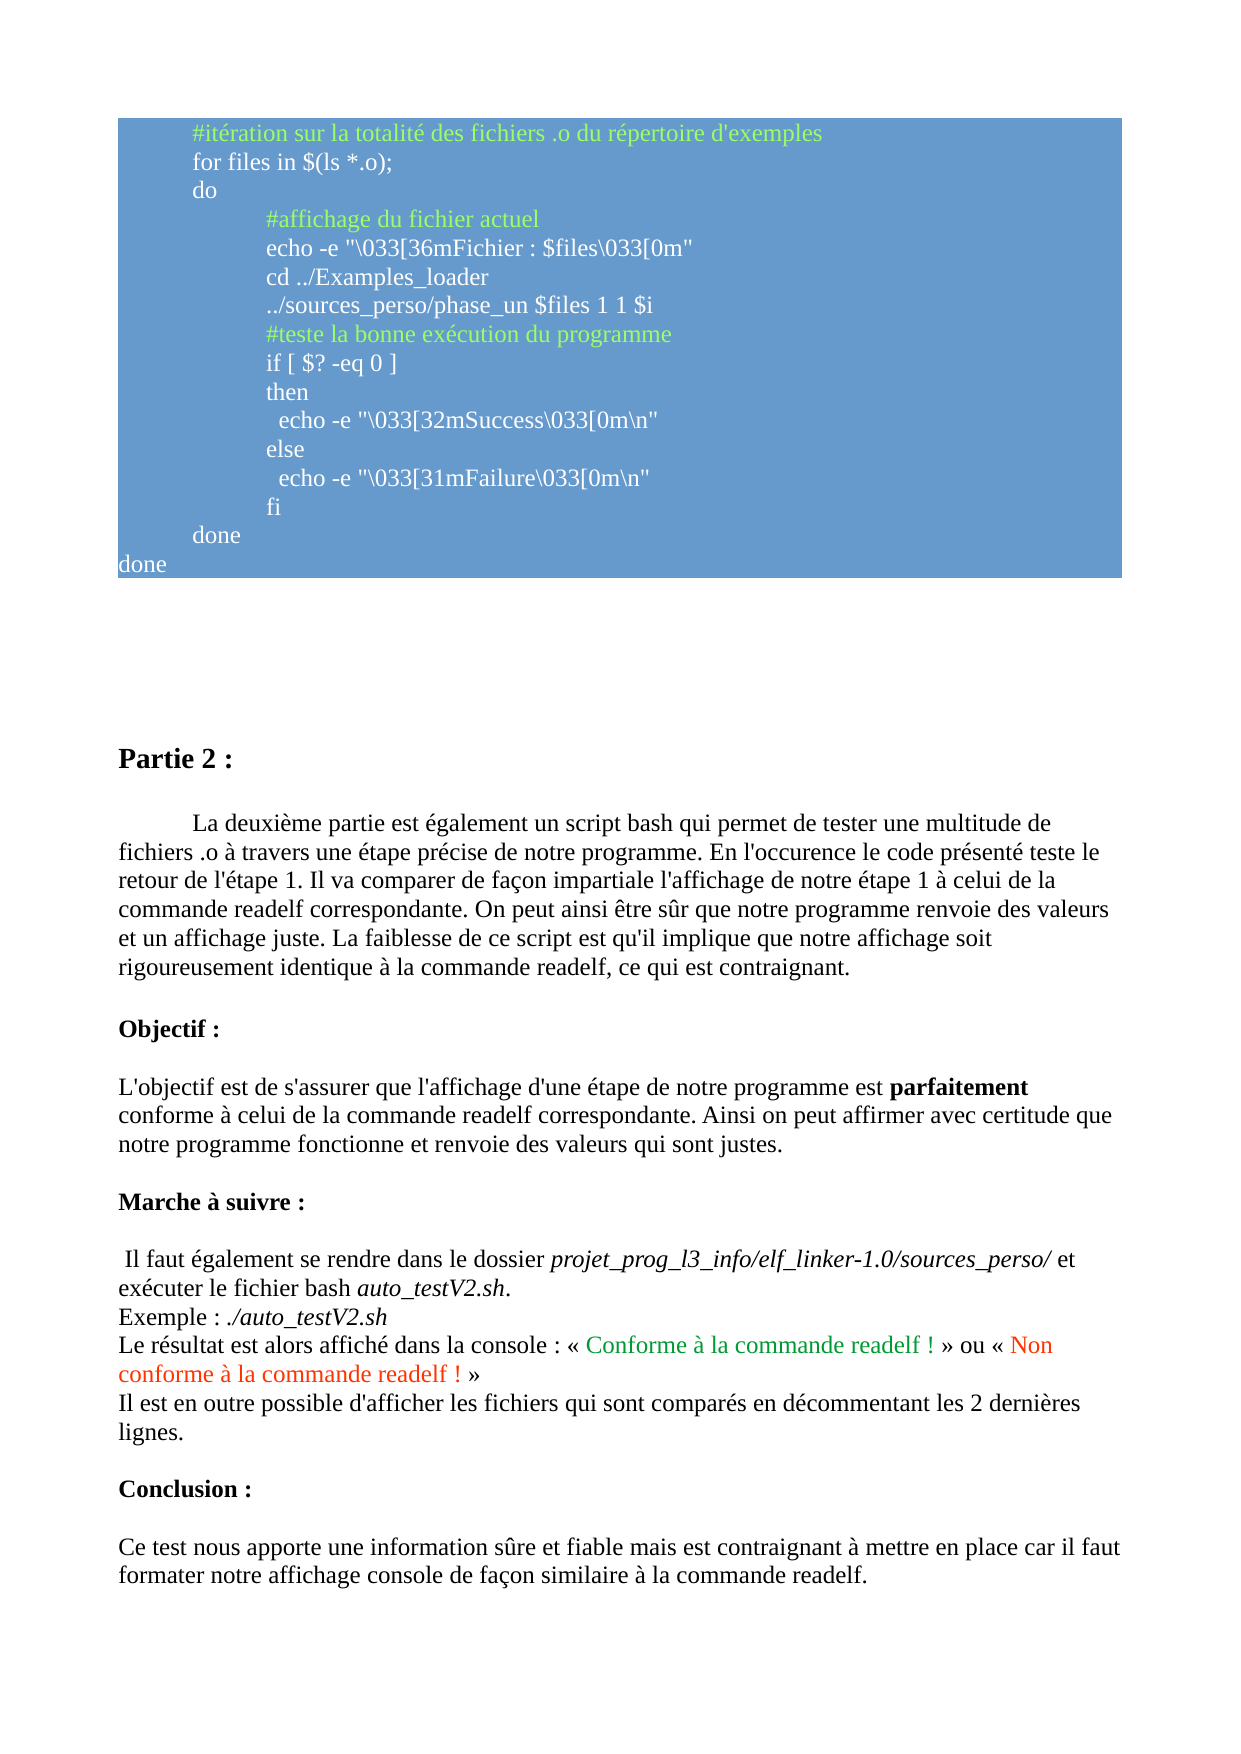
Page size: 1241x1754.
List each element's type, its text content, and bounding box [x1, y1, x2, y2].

text fi [118, 492, 1122, 521]
text echo -e "\033[32mSuccess\033[0m\n" [118, 406, 1122, 434]
text Conclusion : [118, 1474, 1122, 1503]
text done [118, 549, 1122, 578]
text ../sources_perso/phase_un $files 1 1 $i [118, 291, 1122, 319]
text Exemple : ./auto_testV2.sh [118, 1302, 1122, 1330]
text L'objectif est de s'assurer que l'affichage d'une étape de notre programme est parfaitement conforme à celui de la commande readelf correspondante. Ainsi on peut affirmer avec certitude que notre programme fonctionne et renvoie des valeurs qui sont justes. [118, 1072, 1122, 1158]
text cd ../Examples_loader [118, 262, 1122, 291]
text Il est en outre possible d'afficher les fichiers qui sont comparés en décommentant les 2 dernières lignes. [118, 1388, 1122, 1445]
text echo -e "\033[31mFailure\033[0m\n" [118, 463, 1122, 492]
text Le résultat est alors affiché dans la console : « Conforme à la commande readelf ! » ou « Non conforme à la commande readelf ! » [118, 1330, 1122, 1388]
text else [118, 434, 1122, 463]
text #affichage du fichier actuel [118, 204, 1122, 233]
text Il faut également se rendre dans le dossier projet_prog_l3_info/elf_linker-1.0/sources_perso/ et exécuter le fichier bash auto_testV2.sh. [118, 1244, 1122, 1302]
text for files in $(ls *.o); [118, 147, 1122, 176]
text Objectif : [118, 1014, 1122, 1043]
text Ce test nous apporte une information sûre et fiable mais est contraignant à mettre en place car il faut formater notre affichage console de façon similaire à la commande readelf. [118, 1532, 1122, 1589]
text Marche à suivre : [118, 1187, 1122, 1215]
text if [ $? -eq 0 ] [118, 348, 1122, 377]
text then [118, 377, 1122, 406]
text La deuxième partie est également un script bash qui permet de tester une multitude de fichiers .o à travers une étape précise de notre programme. En l'occurence le code présenté teste le retour de l'étape 1. Il va comparer de façon impartiale l'affichage de notre étape 1 à celui de la commande readelf correspondante. On peut ainsi être sûr que notre programme renvoie des valeurs et un affichage juste. La faiblesse de ce script est qu'il implique que notre affichage soit rigoureusement identique à la commande readelf, ce qui est contraignant. [118, 808, 1122, 981]
text Partie 2 : [118, 741, 1122, 774]
text echo -e "\033[36mFichier : $files\033[0m" [118, 233, 1122, 262]
text do [118, 176, 1122, 204]
text #teste la bonne exécution du programme [118, 319, 1122, 348]
text #itération sur la totalité des fichiers .o du répertoire d'exemples [118, 118, 1122, 147]
text done [118, 521, 1122, 549]
